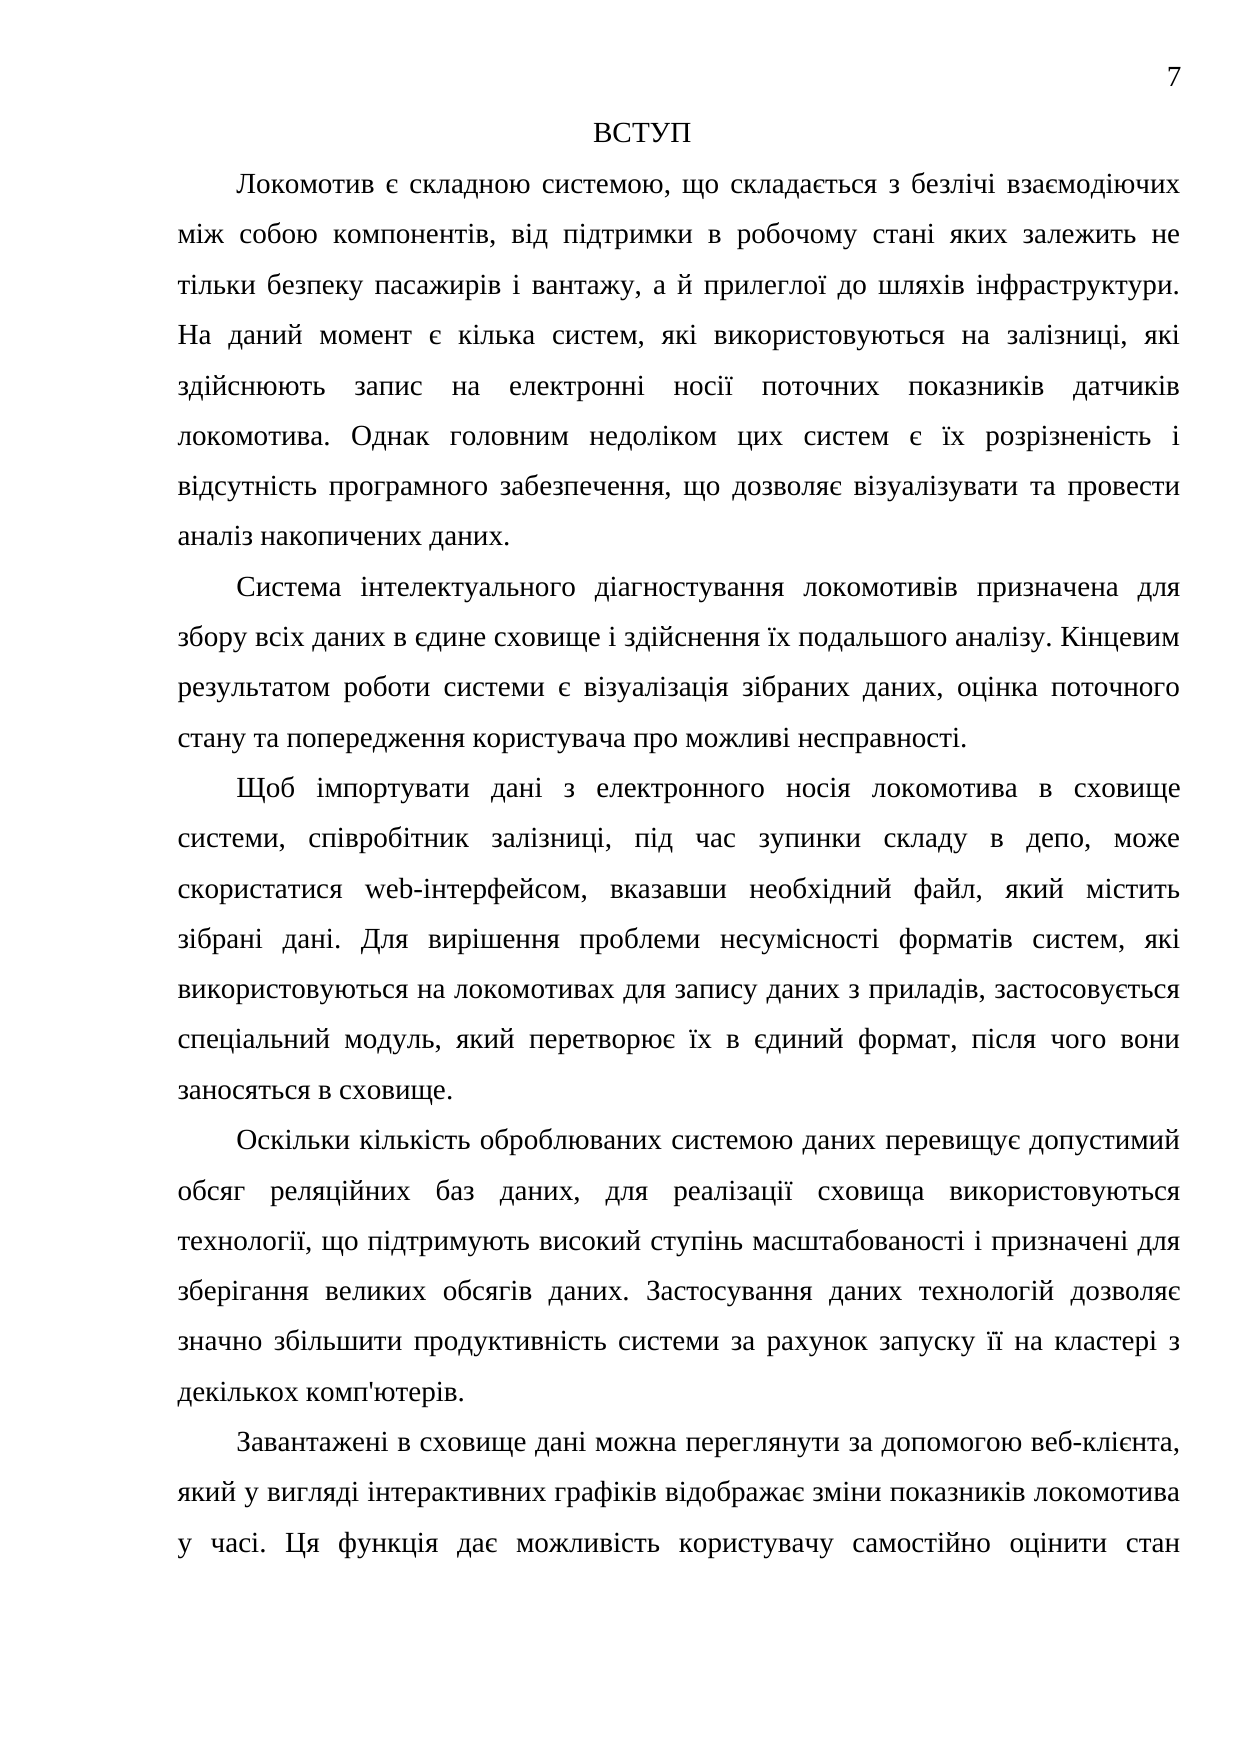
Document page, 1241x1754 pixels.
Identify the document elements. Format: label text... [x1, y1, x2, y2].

text Cистема інтелектуального діагностування локомотивів призначена для збору всіх даних в єдине сховище і здійснення їх подальшого аналізу. Кінцевим результатом роботи системи є візуалізація зібраних даних, оцінка поточного стану та попередження користувача про можливі несправності. [177, 569, 1181, 753]
text Завантажені в сховище дані можна переглянути за допомогою веб-клієнта, який у вигляді інтерактивних графіків відображає зміни показників локомотива у часі. Ця функція дає можливість користувачу самостійно оцінити стан [177, 1424, 1181, 1558]
text Оскільки кількість оброблюваних системою даних перевищує допустимий обсяг реляційних баз даних, для реалізації сховища використовуються технології, що підтримують високий ступінь масштабованості і призначені для зберігання великих обсягів даних. Застосування даних технологій дозволяє значно збільшити продуктивність системи за рахунок запуску її на кластері з декількох комп'ютерів. [177, 1122, 1181, 1407]
subtitle ВСТУП [132, 115, 1152, 149]
text Щоб імпортувати дані з електронного носія локомотива в сховище системи, співробітник залізниці, під час зупинки складу в депо, може скористатися web-інтерфейсом, вказавши необхідний файл, який містить зібрані дані. Для вирішення проблеми несумісності форматів систем, які використовуються на локомотивах для запису даних з приладів, застосовується спеціальний модуль, який перетворює їх в єдиний формат, після чого вони заносяться в сховище. [177, 770, 1181, 1106]
text Локомотив є складною системою, що складається з безлічі взаємодіючих між собою компонентів, від підтримки в робочому стані яких залежить не тільки безпеку пасажирів і вантажу, а й прилеглої до шляхів інфраструктури. На даний момент є кілька систем, які використовуються на залізниці, які здійснюють запис на електронні носії поточних показників датчиків локомотива. Однак головним недоліком цих систем є їх розрізненість і відсутність програмного забезпечення, що дозволяє візуалізувати та провести аналіз накопичених даних. [177, 166, 1181, 552]
